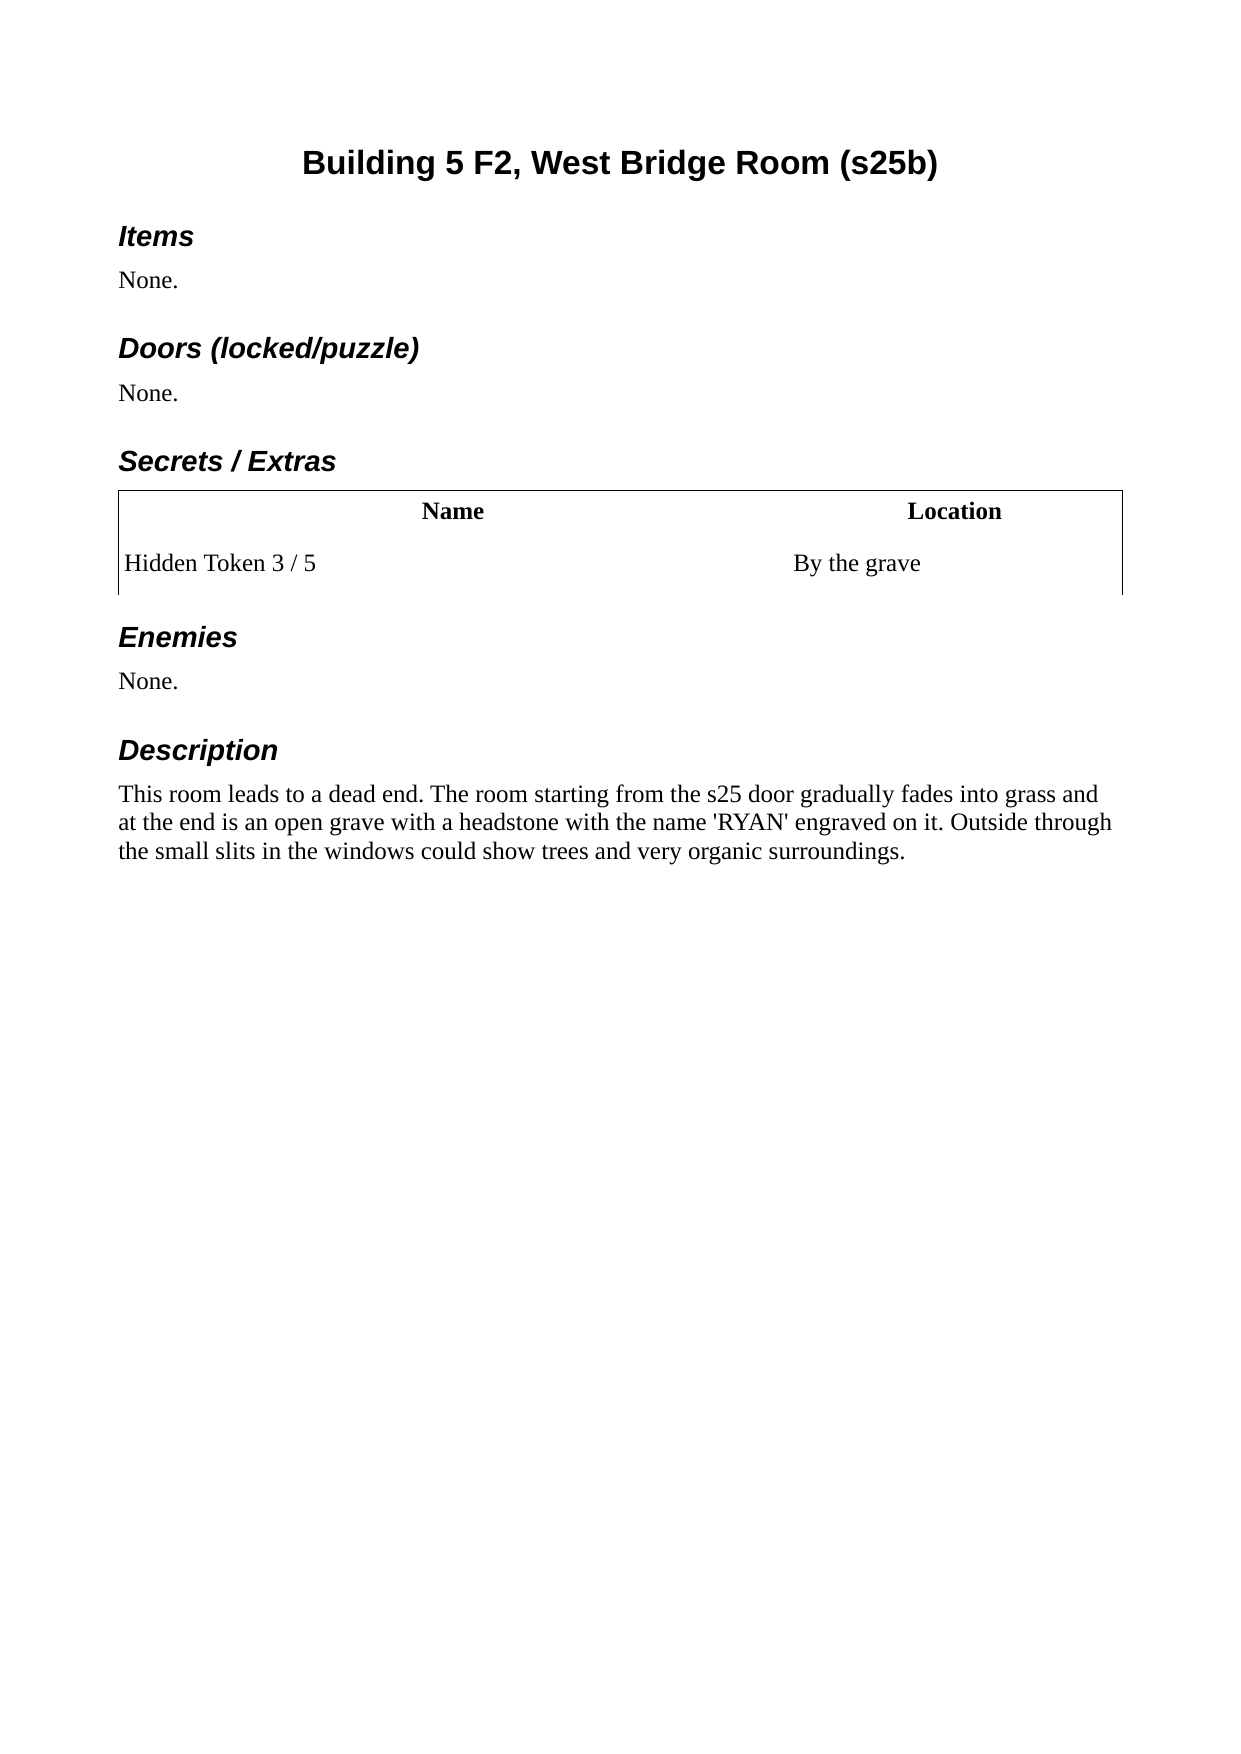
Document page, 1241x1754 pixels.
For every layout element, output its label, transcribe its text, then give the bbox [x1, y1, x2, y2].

subtitle Description [118, 733, 1122, 766]
text None. [118, 666, 1122, 695]
subtitle Doors (locked/puzzle) [118, 332, 1122, 365]
table_cell By the grave [788, 543, 1122, 595]
subtitle Building 5 F2, West Bridge Room (s25b) [118, 143, 1122, 182]
text None. [118, 265, 1122, 294]
text This room leads to a dead end. The room starting from the s25 door gradually fades into grass and at the end is an open grave with a headstone with the name 'RYAN' engraved on it. Outside through the small slits in the windows could show trees and very organic surroundings. [118, 779, 1122, 865]
subtitle Enemies [118, 620, 1122, 654]
subtitle Secrets / Extras [118, 444, 1122, 477]
table_header Name [119, 491, 787, 543]
text None. [118, 378, 1122, 406]
subtitle Items [118, 219, 1122, 253]
table_cell Hidden Token 3 / 5 [119, 543, 787, 595]
table_header Location [788, 491, 1122, 543]
